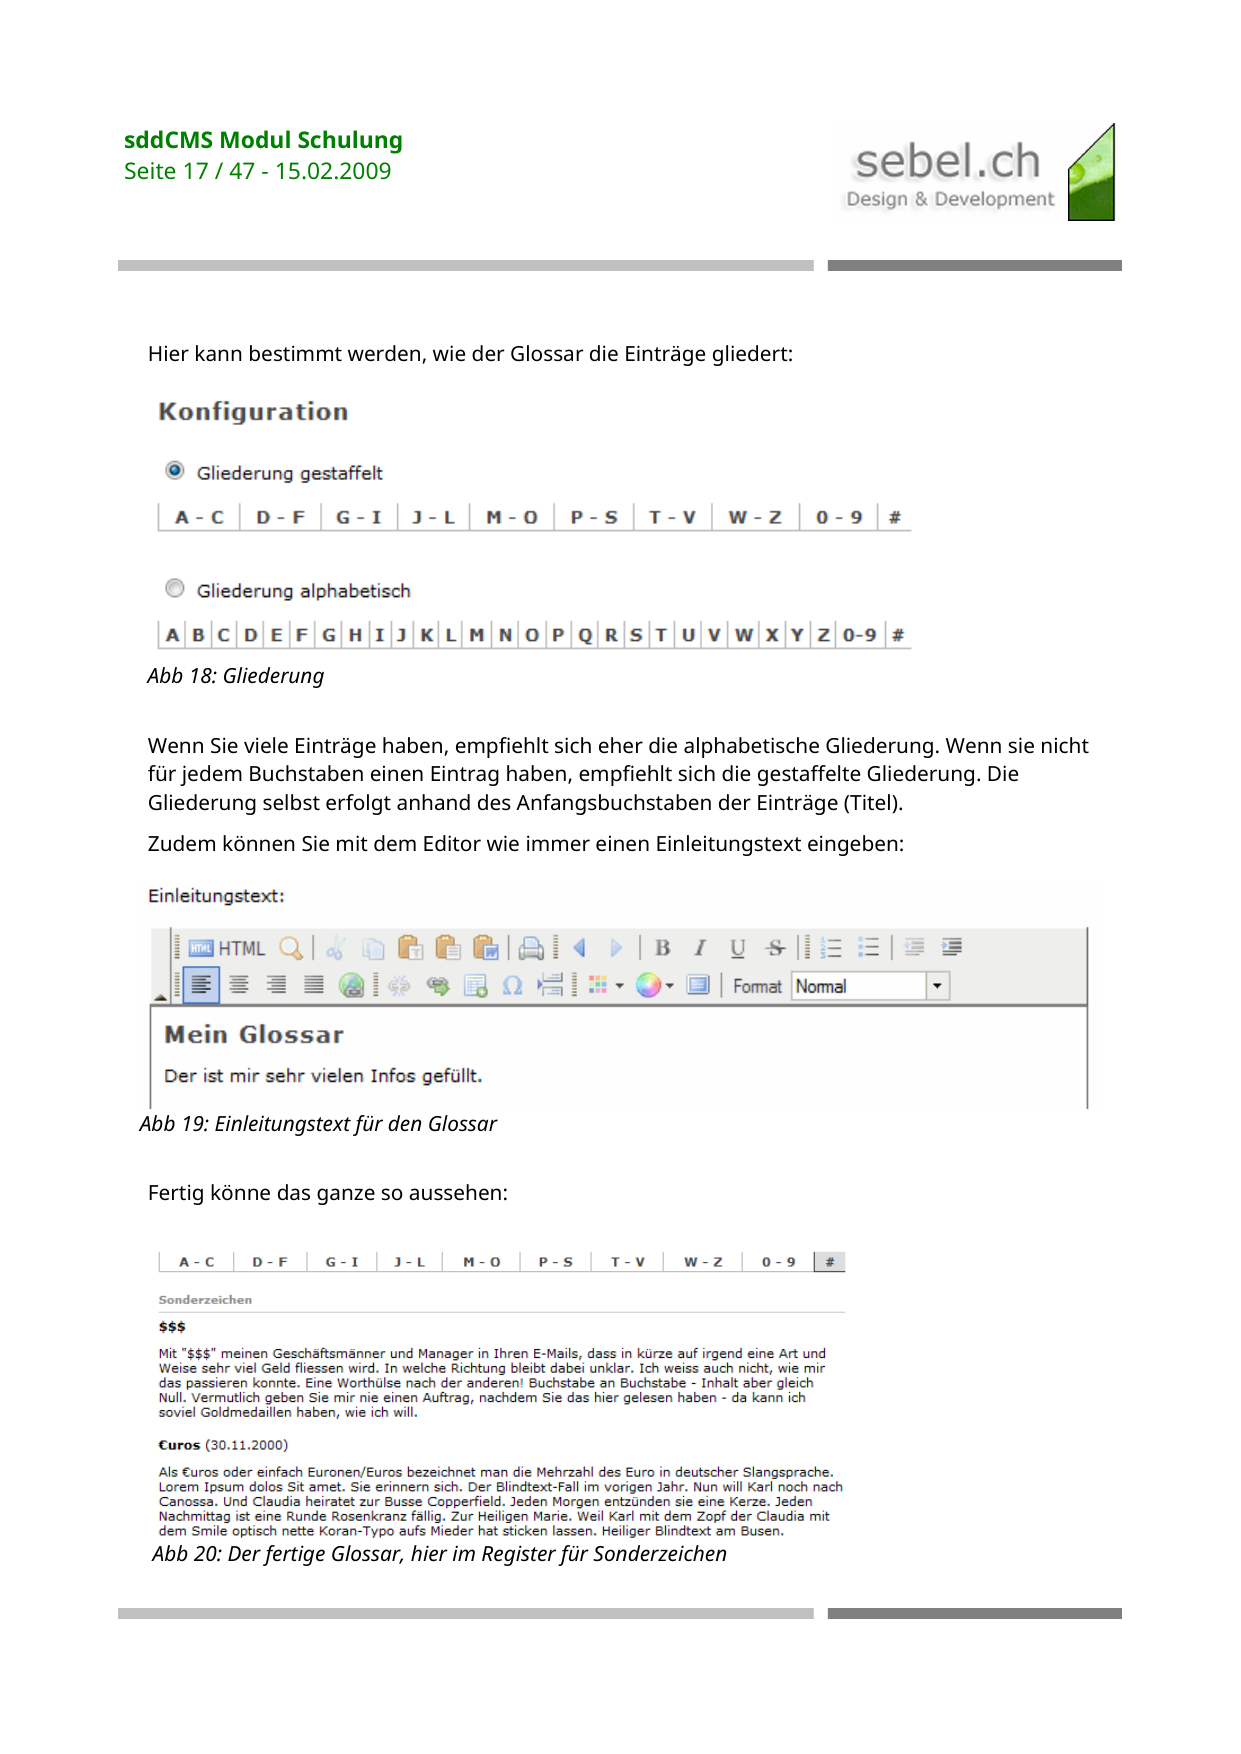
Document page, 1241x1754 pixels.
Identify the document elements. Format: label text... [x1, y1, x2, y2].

picture [118, 260, 1122, 271]
text Hier kann bestimmt werden, wie der Glossar die Einträge gliedert: [148, 339, 1122, 368]
text Zudem können Sie mit dem Editor wie immer einen Einleitungstext eingeben: [148, 829, 1122, 857]
text Abb 19: Einleitungstext für den Glossar [139, 1109, 1101, 1137]
text Abb 18: Gliederung [147, 662, 946, 690]
picture [147, 392, 946, 662]
picture [118, 1608, 1122, 1619]
text Abb 20: Der fertige Glossar, hier im Register für Sonderzeichen [152, 1540, 850, 1568]
picture [152, 1244, 851, 1540]
text Wenn Sie viele Einträge haben, empfiehlt sich eher die alphabetische Gliederung. Wenn sie nicht für jedem Buchstaben einen Eintrag haben, empfiehlt sich die gestaffelte Gliederung. Die Gliederung selbst erfolgt anhand des Anfangsbuchstaben der Einträge (Titel). [148, 731, 1122, 816]
picture [139, 882, 1101, 1109]
text Fertig könne das ganze so aussehen: [148, 1178, 1122, 1207]
